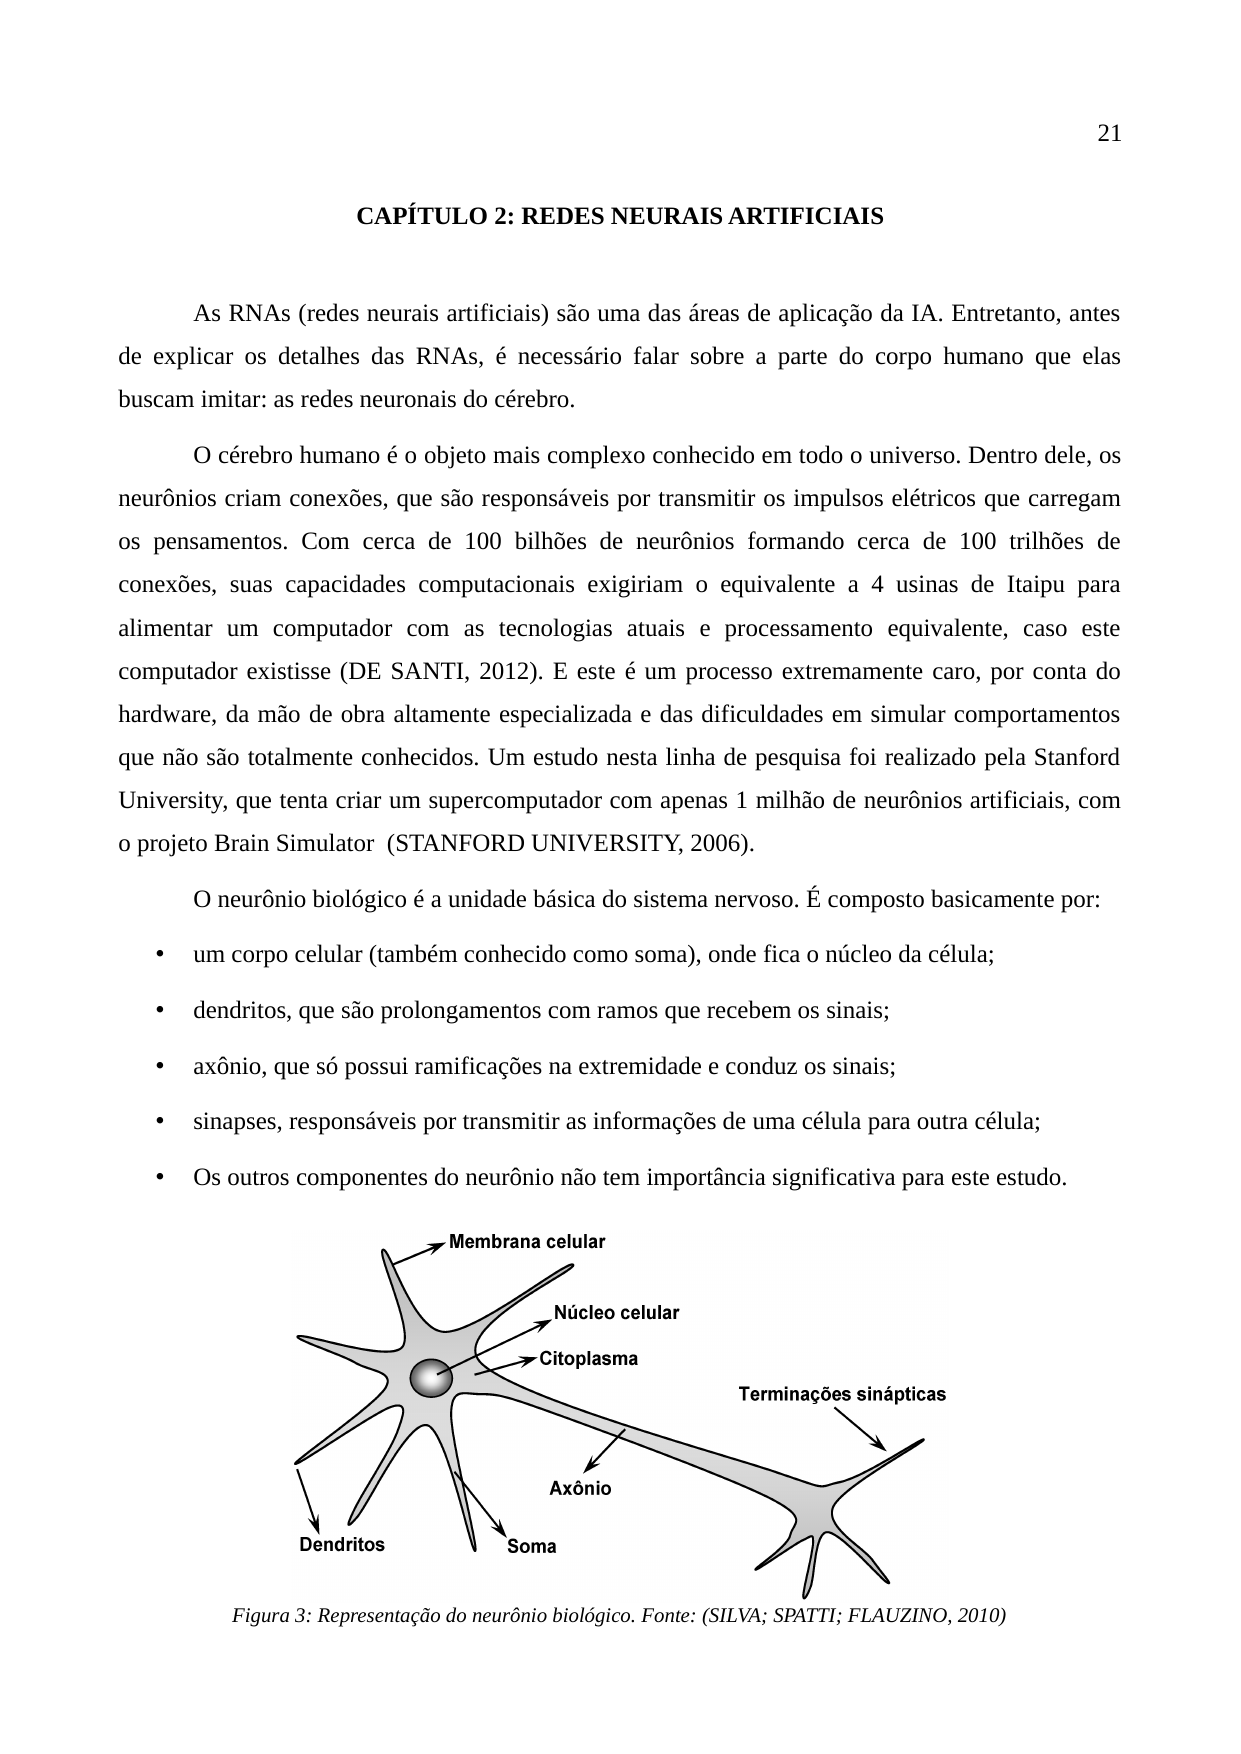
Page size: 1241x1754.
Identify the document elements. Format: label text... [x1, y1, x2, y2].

list axônio, que só possui ramificações na extremidade e conduz os sinais; [156, 1051, 1122, 1079]
text O cérebro humano é o objeto mais complexo conhecido em todo o universo. Dentro dele, os neurônios criam conexões, que são responsáveis por transmitir os impulsos elétricos que carregam os pensamentos. Com cerca de 100 bilhões de neurônios formando cerca de 100 trilhões de conexões, suas capacidades computacionais exigiriam o equivalente a 4 usinas de Itaipu para alimentar um computador com as tecnologias atuais e processamento equivalente, caso este computador existisse (DE SANTI, 2012). E este é um processo extremamente caro, por conta do hardware, da mão de obra altamente especializada e das dificuldades em simular comportamentos que não são totalmente conhecidos. Um estudo nesta linha de pesquisa foi realizado pela Stanford University, que tenta criar um supercomputador com apenas 1 milhão de neurônios artificiais, com o projeto Brain Simulator (STANFORD UNIVERSITY, 2006). [118, 440, 1122, 857]
list sinapses, responsáveis por transmitir as informações de uma célula para outra célula; [156, 1106, 1122, 1135]
text O neurônio biológico é a unidade básica do sistema nervoso. É composto basicamente por: [118, 884, 1122, 913]
list Os outros componentes do neurônio não tem importância significativa para este estudo. [156, 1162, 1122, 1191]
list um corpo celular (também conhecido como soma), onde fica o núcleo da célula; [156, 939, 1122, 968]
text Figura 3: Representação do neurônio biológico. Fonte: (SILVA; SPATTI; FLAUZINO, 2010) [224, 1230, 1016, 1627]
list dendritos, que são prolongamentos com ramos que recebem os sinais; [156, 995, 1122, 1024]
text As RNAs (redes neurais artificiais) são uma das áreas de aplicação da IA. Entretanto, antes de explicar os detalhes das RNAs, é necessário falar sobre a parte do corpo humano que elas buscam imitar: as redes neuronais do cérebro. [118, 298, 1122, 413]
subtitle Redes neurais artificiais [118, 201, 1122, 230]
picture [291, 1230, 949, 1603]
